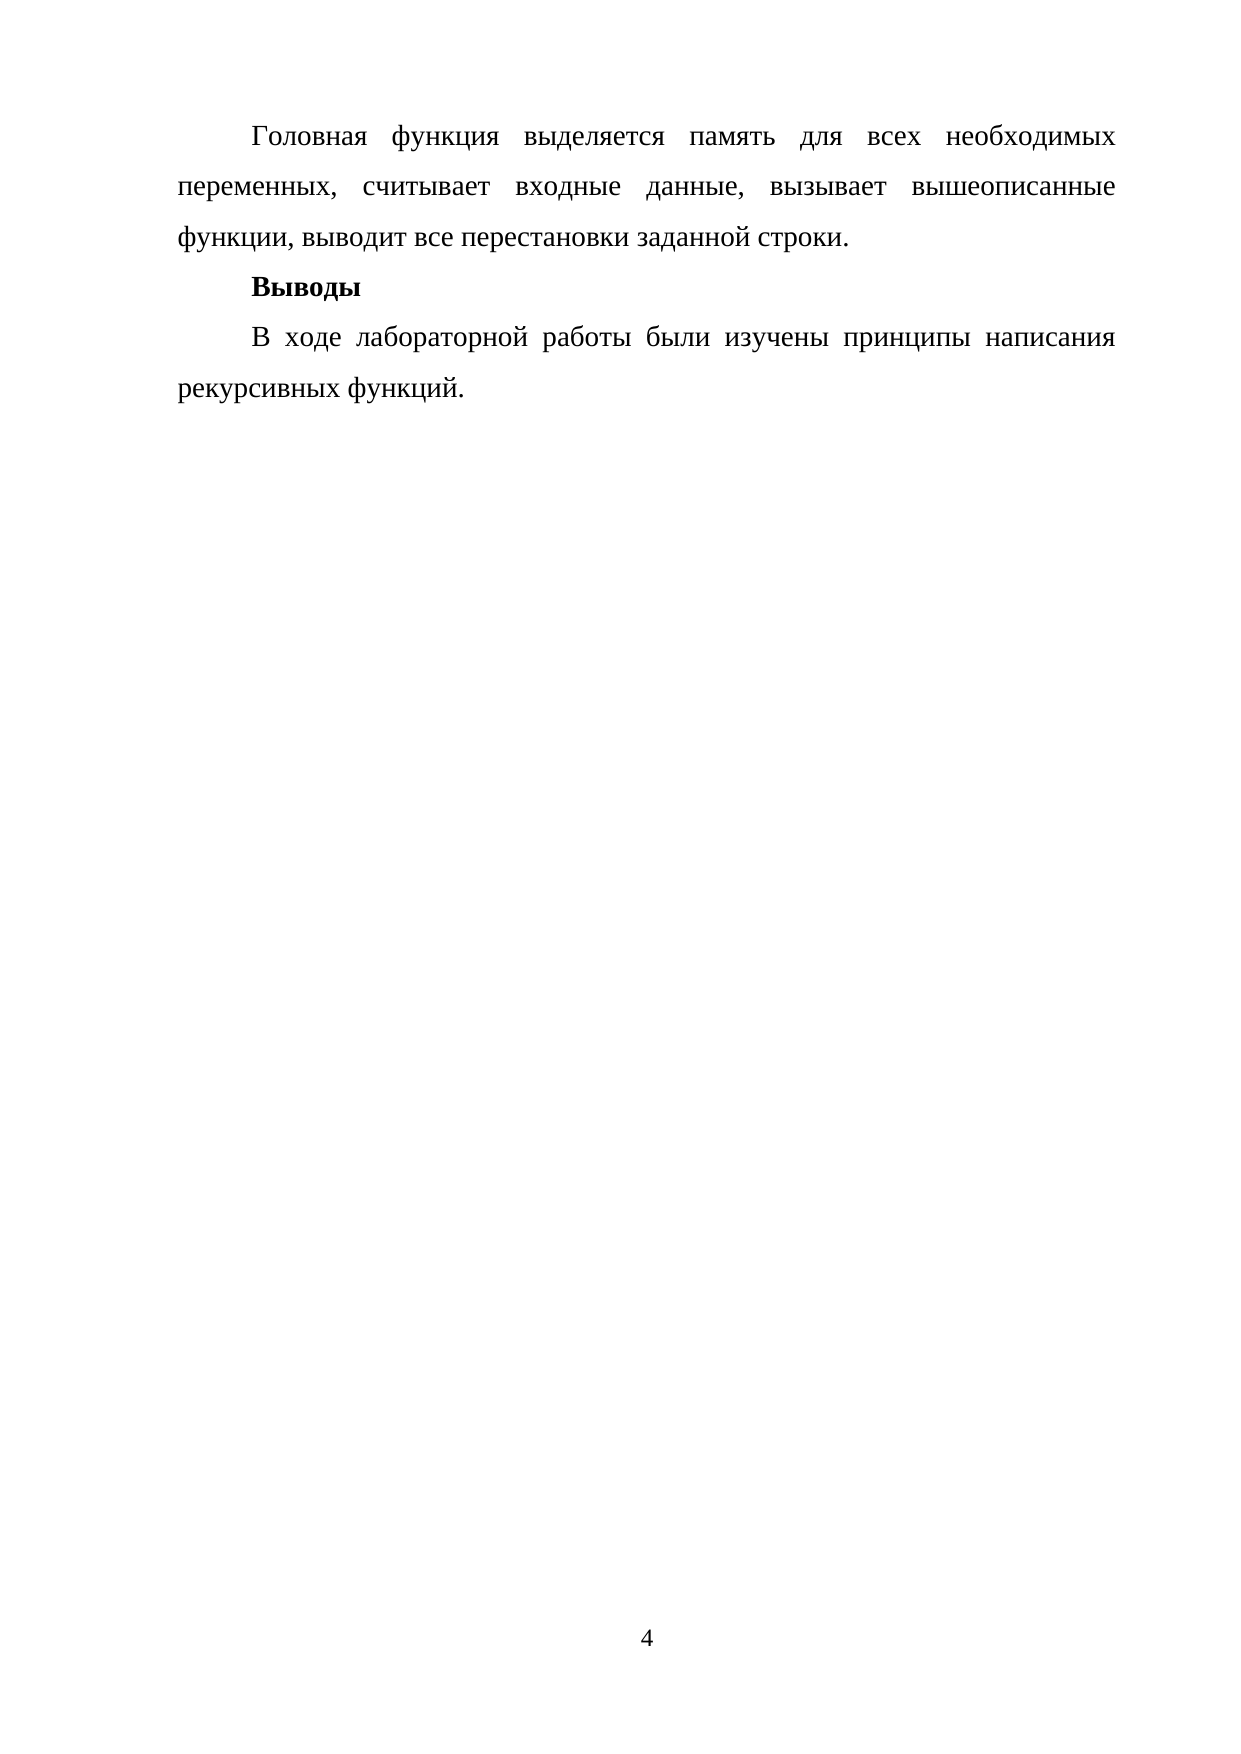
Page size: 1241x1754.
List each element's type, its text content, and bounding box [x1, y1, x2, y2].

text В ходе лабораторной работы были изучены принципы написания рекурсивных функций. [177, 319, 1116, 403]
text Выводы [177, 269, 1116, 303]
text Головная функция выделяется память для всех необходимых переменных, считывает входные данные, вызывает вышеописанные функции, выводит все перестановки заданной строки. [177, 118, 1116, 252]
